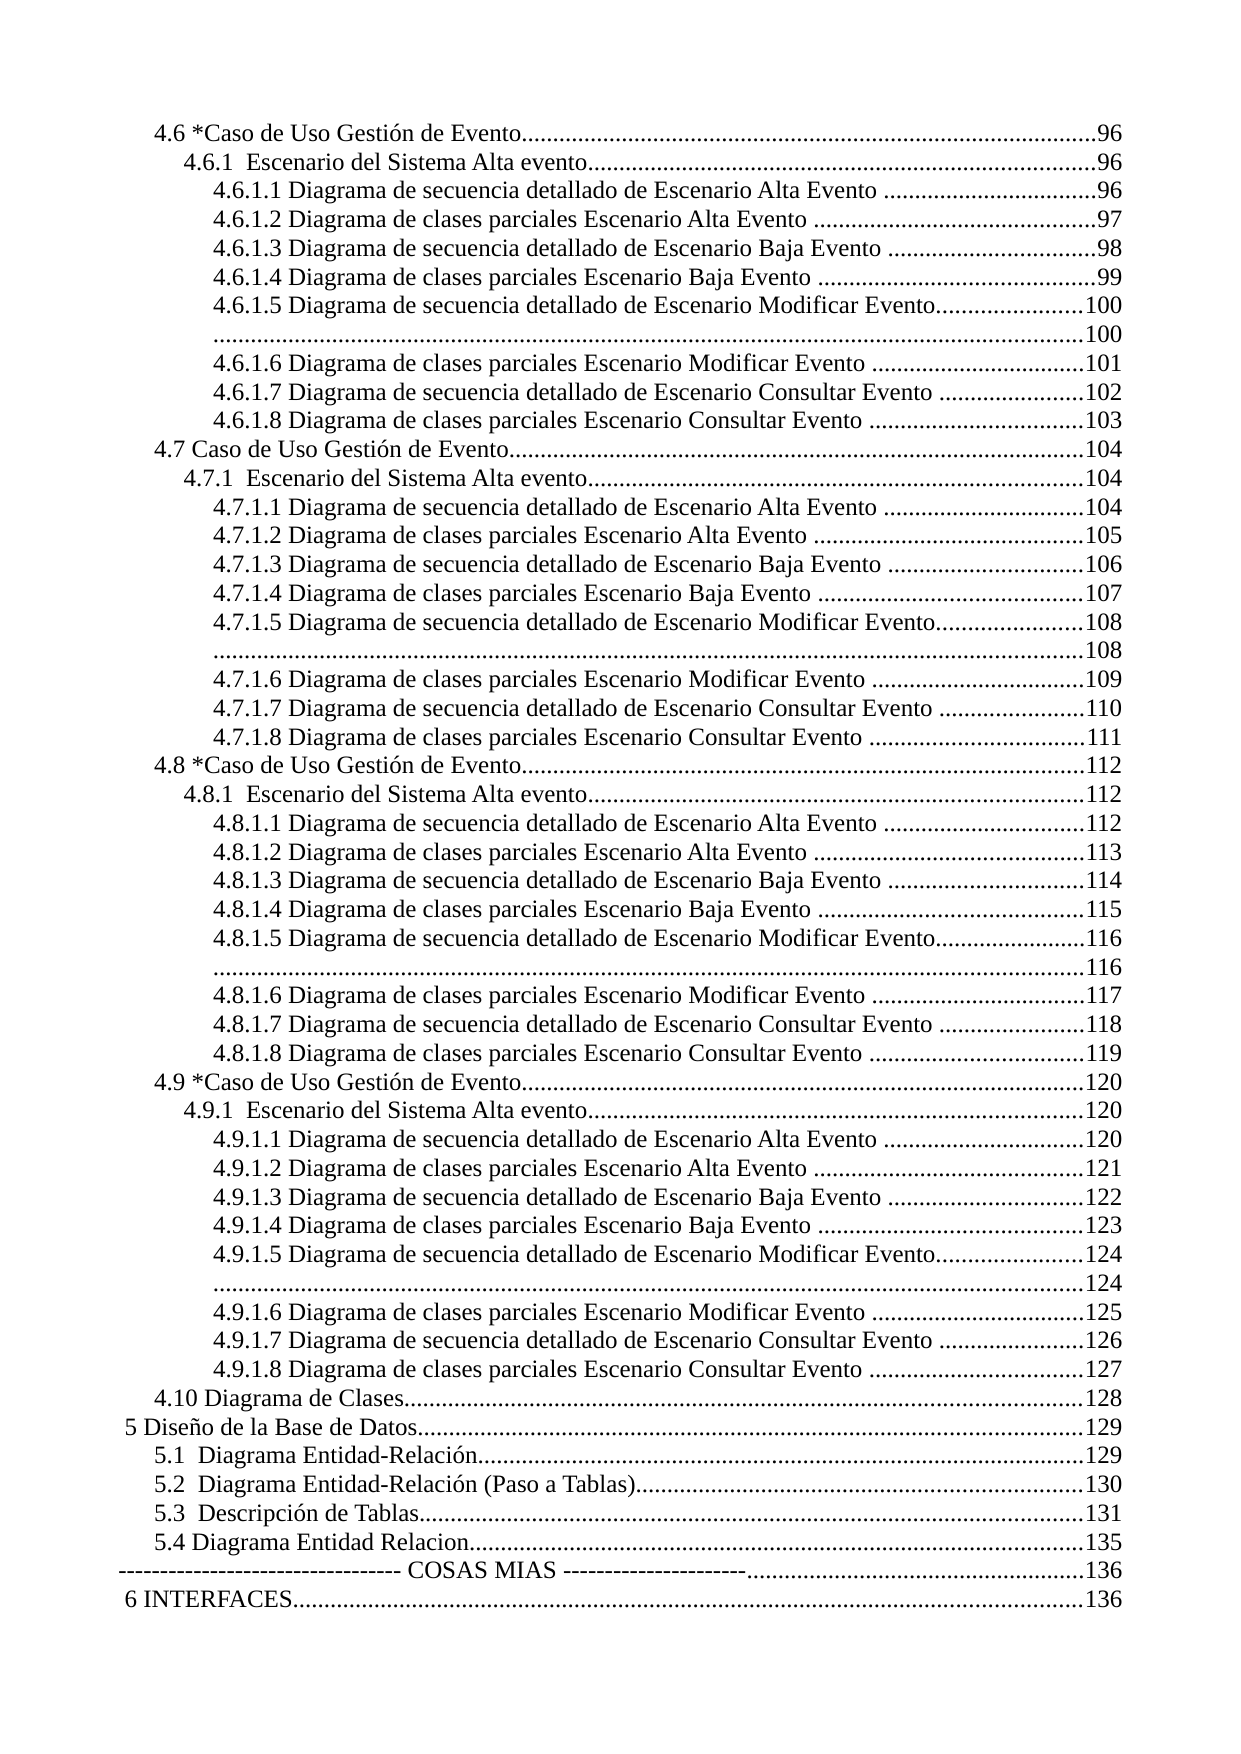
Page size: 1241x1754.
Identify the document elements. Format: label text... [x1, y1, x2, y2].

text 4.7 Caso de Uso Gestión de Evento 104 [148, 434, 1122, 463]
text 4.9.1.5 Diagrama de secuencia detallado de Escenario Modificar Evento 124 [207, 1239, 1122, 1268]
text 4.7.1.7 Diagrama de secuencia detallado de Escenario Consultar Evento 110 [207, 693, 1122, 722]
text 4.8.1.5 Diagrama de secuencia detallado de Escenario Modificar Evento 116 [207, 923, 1122, 952]
text 4.7.1.1 Diagrama de secuencia detallado de Escenario Alta Evento 104 [207, 492, 1122, 521]
text 4.7.1.6 Diagrama de clases parciales Escenario Modificar Evento 109 [207, 664, 1122, 693]
text 4.8 *Caso de Uso Gestión de Evento 112 [148, 751, 1122, 779]
text 4.9.1.7 Diagrama de secuencia detallado de Escenario Consultar Evento 126 [207, 1326, 1122, 1354]
text 4.8.1.3 Diagrama de secuencia detallado de Escenario Baja Evento 114 [207, 866, 1122, 894]
text 100 [207, 319, 1122, 348]
text 4.7.1.5 Diagrama de secuencia detallado de Escenario Modificar Evento 108 [207, 607, 1122, 636]
text 124 [207, 1268, 1122, 1297]
text 5 Diseño de la Base de Datos. 129 [118, 1412, 1122, 1441]
text 5.4 Diagrama Entidad Relacion 135 [148, 1527, 1122, 1556]
text 4.6.1.4 Diagrama de clases parciales Escenario Baja Evento 99 [207, 262, 1122, 291]
text 4.8.1.7 Diagrama de secuencia detallado de Escenario Consultar Evento 118 [207, 1009, 1122, 1038]
text 4.6.1.3 Diagrama de secuencia detallado de Escenario Baja Evento 98 [207, 233, 1122, 262]
text 4.6.1.6 Diagrama de clases parciales Escenario Modificar Evento 101 [207, 348, 1122, 377]
text 4.6.1.8 Diagrama de clases parciales Escenario Consultar Evento 103 [207, 406, 1122, 434]
text 4.8.1.4 Diagrama de clases parciales Escenario Baja Evento 115 [207, 894, 1122, 923]
text 4.6.1.5 Diagrama de secuencia detallado de Escenario Modificar Evento 100 [207, 291, 1122, 319]
text 4.7.1 Escenario del Sistema Alta evento 104 [177, 463, 1122, 492]
text 4.8.1.2 Diagrama de clases parciales Escenario Alta Evento 113 [207, 837, 1122, 866]
text 5.1 Diagrama Entidad-Relación. 129 [148, 1441, 1122, 1469]
text 5.2 Diagrama Entidad-Relación (Paso a Tablas). 130 [148, 1469, 1122, 1498]
text 4.7.1.2 Diagrama de clases parciales Escenario Alta Evento 105 [207, 521, 1122, 549]
text 4.7.1.4 Diagrama de clases parciales Escenario Baja Evento 107 [207, 578, 1122, 607]
text 108 [207, 636, 1122, 664]
text 4.6.1.1 Diagrama de secuencia detallado de Escenario Alta Evento 96 [207, 176, 1122, 204]
text 4.9 *Caso de Uso Gestión de Evento 120 [148, 1067, 1122, 1096]
text 4.9.1 Escenario del Sistema Alta evento 120 [177, 1096, 1122, 1124]
text 4.8.1.8 Diagrama de clases parciales Escenario Consultar Evento 119 [207, 1038, 1122, 1067]
text 4.9.1.2 Diagrama de clases parciales Escenario Alta Evento 121 [207, 1153, 1122, 1182]
text 4.9.1.1 Diagrama de secuencia detallado de Escenario Alta Evento 120 [207, 1124, 1122, 1153]
text ---------------------------------- COSAS MIAS ---------------------- 136 [118, 1556, 1122, 1584]
text 4.8.1.1 Diagrama de secuencia detallado de Escenario Alta Evento 112 [207, 808, 1122, 837]
text 4.9.1.3 Diagrama de secuencia detallado de Escenario Baja Evento 122 [207, 1182, 1122, 1211]
text 4.9.1.4 Diagrama de clases parciales Escenario Baja Evento 123 [207, 1211, 1122, 1239]
text 4.6.1 Escenario del Sistema Alta evento 96 [177, 147, 1122, 176]
text 4.9.1.6 Diagrama de clases parciales Escenario Modificar Evento 125 [207, 1297, 1122, 1326]
text 4.8.1 Escenario del Sistema Alta evento 112 [177, 779, 1122, 808]
text 4.6.1.2 Diagrama de clases parciales Escenario Alta Evento 97 [207, 204, 1122, 233]
text 4.10 Diagrama de Clases 128 [148, 1383, 1122, 1412]
text 4.7.1.8 Diagrama de clases parciales Escenario Consultar Evento 111 [207, 722, 1122, 751]
text 4.6.1.7 Diagrama de secuencia detallado de Escenario Consultar Evento 102 [207, 377, 1122, 406]
text 5.3 Descripción de Tablas. 131 [148, 1498, 1122, 1527]
text 4.9.1.8 Diagrama de clases parciales Escenario Consultar Evento 127 [207, 1354, 1122, 1383]
text 116 [207, 952, 1122, 981]
text 4.6 *Caso de Uso Gestión de Evento 96 [148, 118, 1122, 147]
text 4.7.1.3 Diagrama de secuencia detallado de Escenario Baja Evento 106 [207, 549, 1122, 578]
text 6 INTERFACES 136 [118, 1584, 1122, 1613]
text 4.8.1.6 Diagrama de clases parciales Escenario Modificar Evento 117 [207, 981, 1122, 1009]
